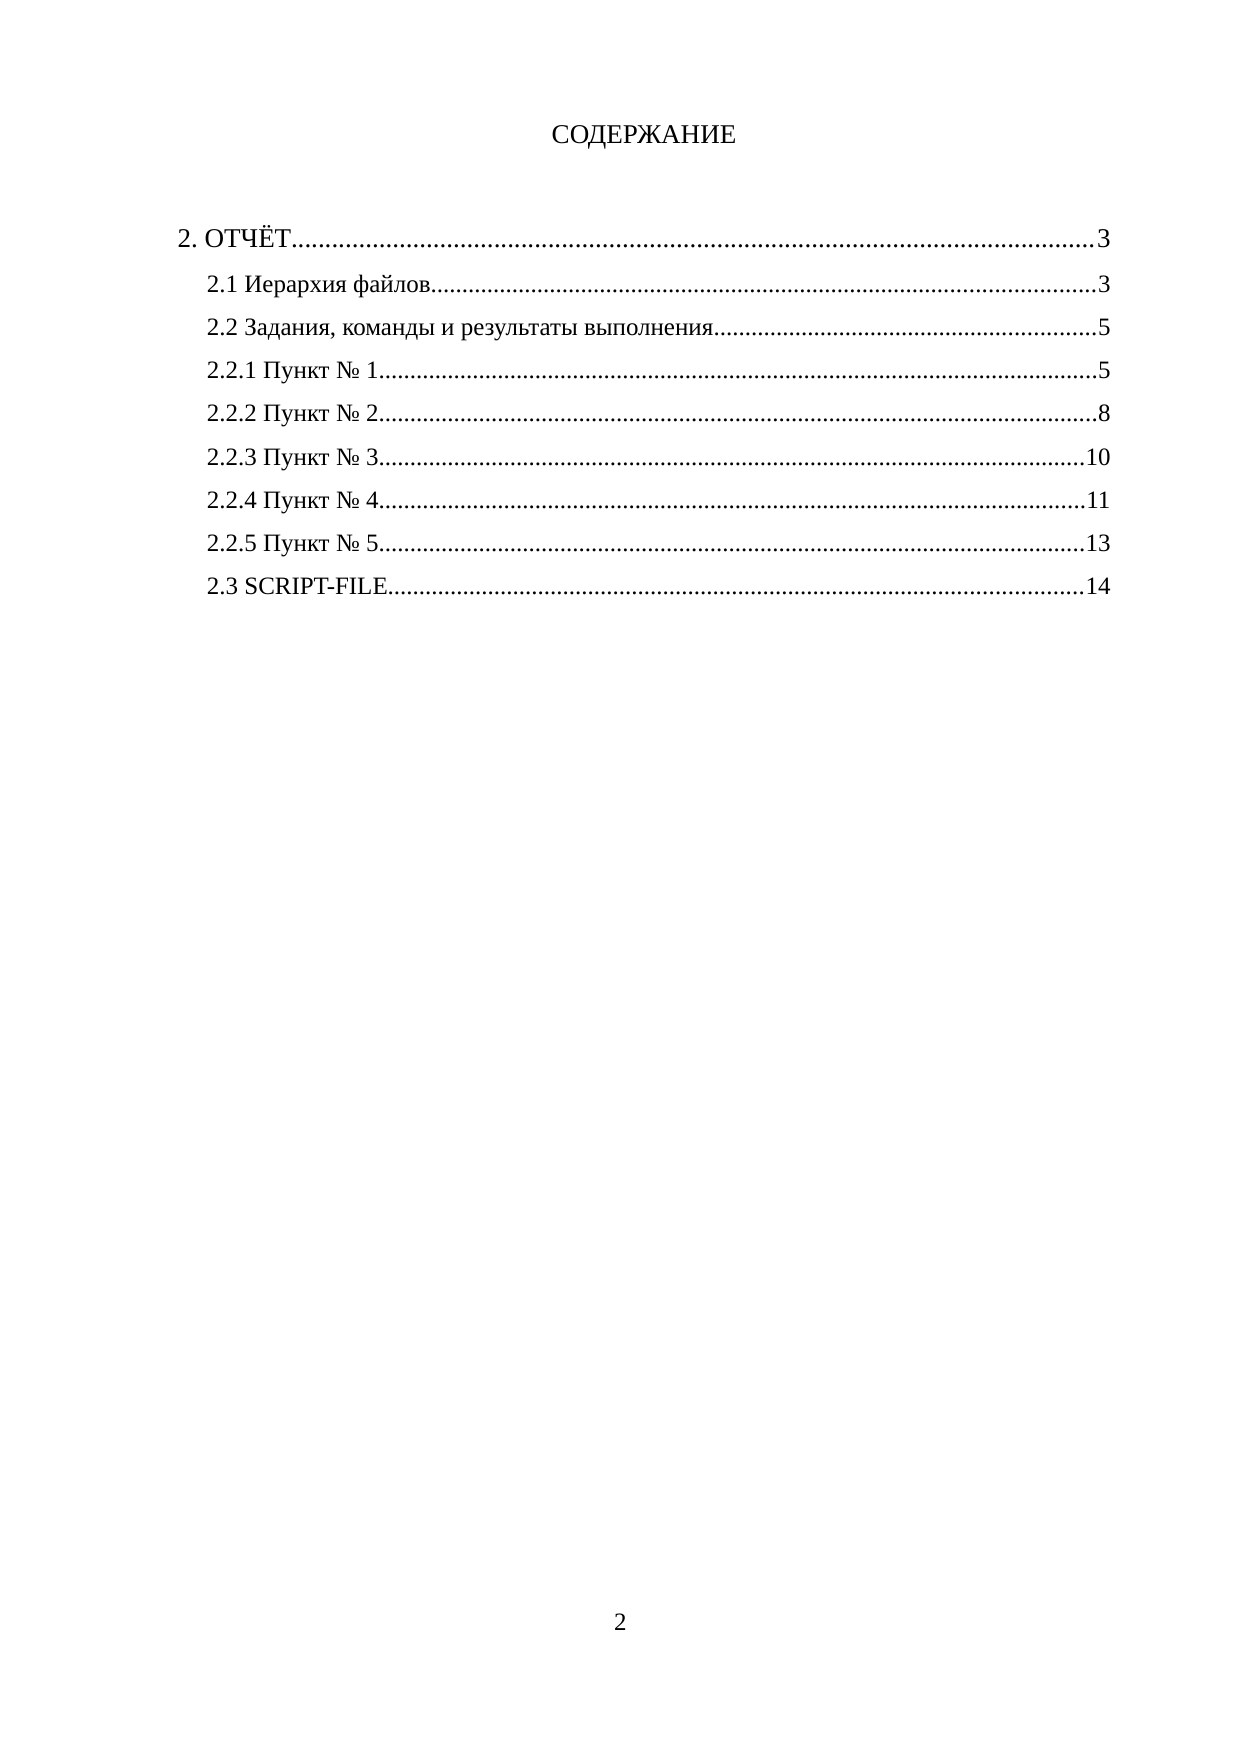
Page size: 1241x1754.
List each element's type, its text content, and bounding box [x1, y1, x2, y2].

text 2.2 Задания, команды и результаты выполнения 5 [207, 312, 1122, 341]
text 2.3 SCRIPT-FILE 14 [207, 571, 1122, 600]
text 2.1 Иерархия файлов 3 [207, 269, 1122, 298]
text 2.2.3 Пункт № 3 10 [207, 442, 1122, 470]
text 2.2.4 Пункт № 4 11 [207, 485, 1122, 513]
text 2.2.5 Пункт № 5 13 [207, 528, 1122, 557]
text 2.2.1 Пункт № 1 5 [207, 355, 1122, 384]
text СОДЕРЖАНИЕ [177, 118, 1122, 149]
text 2.2.2 Пункт № 2 8 [207, 398, 1122, 427]
text 2. ОТЧЁТ 3 [177, 222, 1122, 254]
